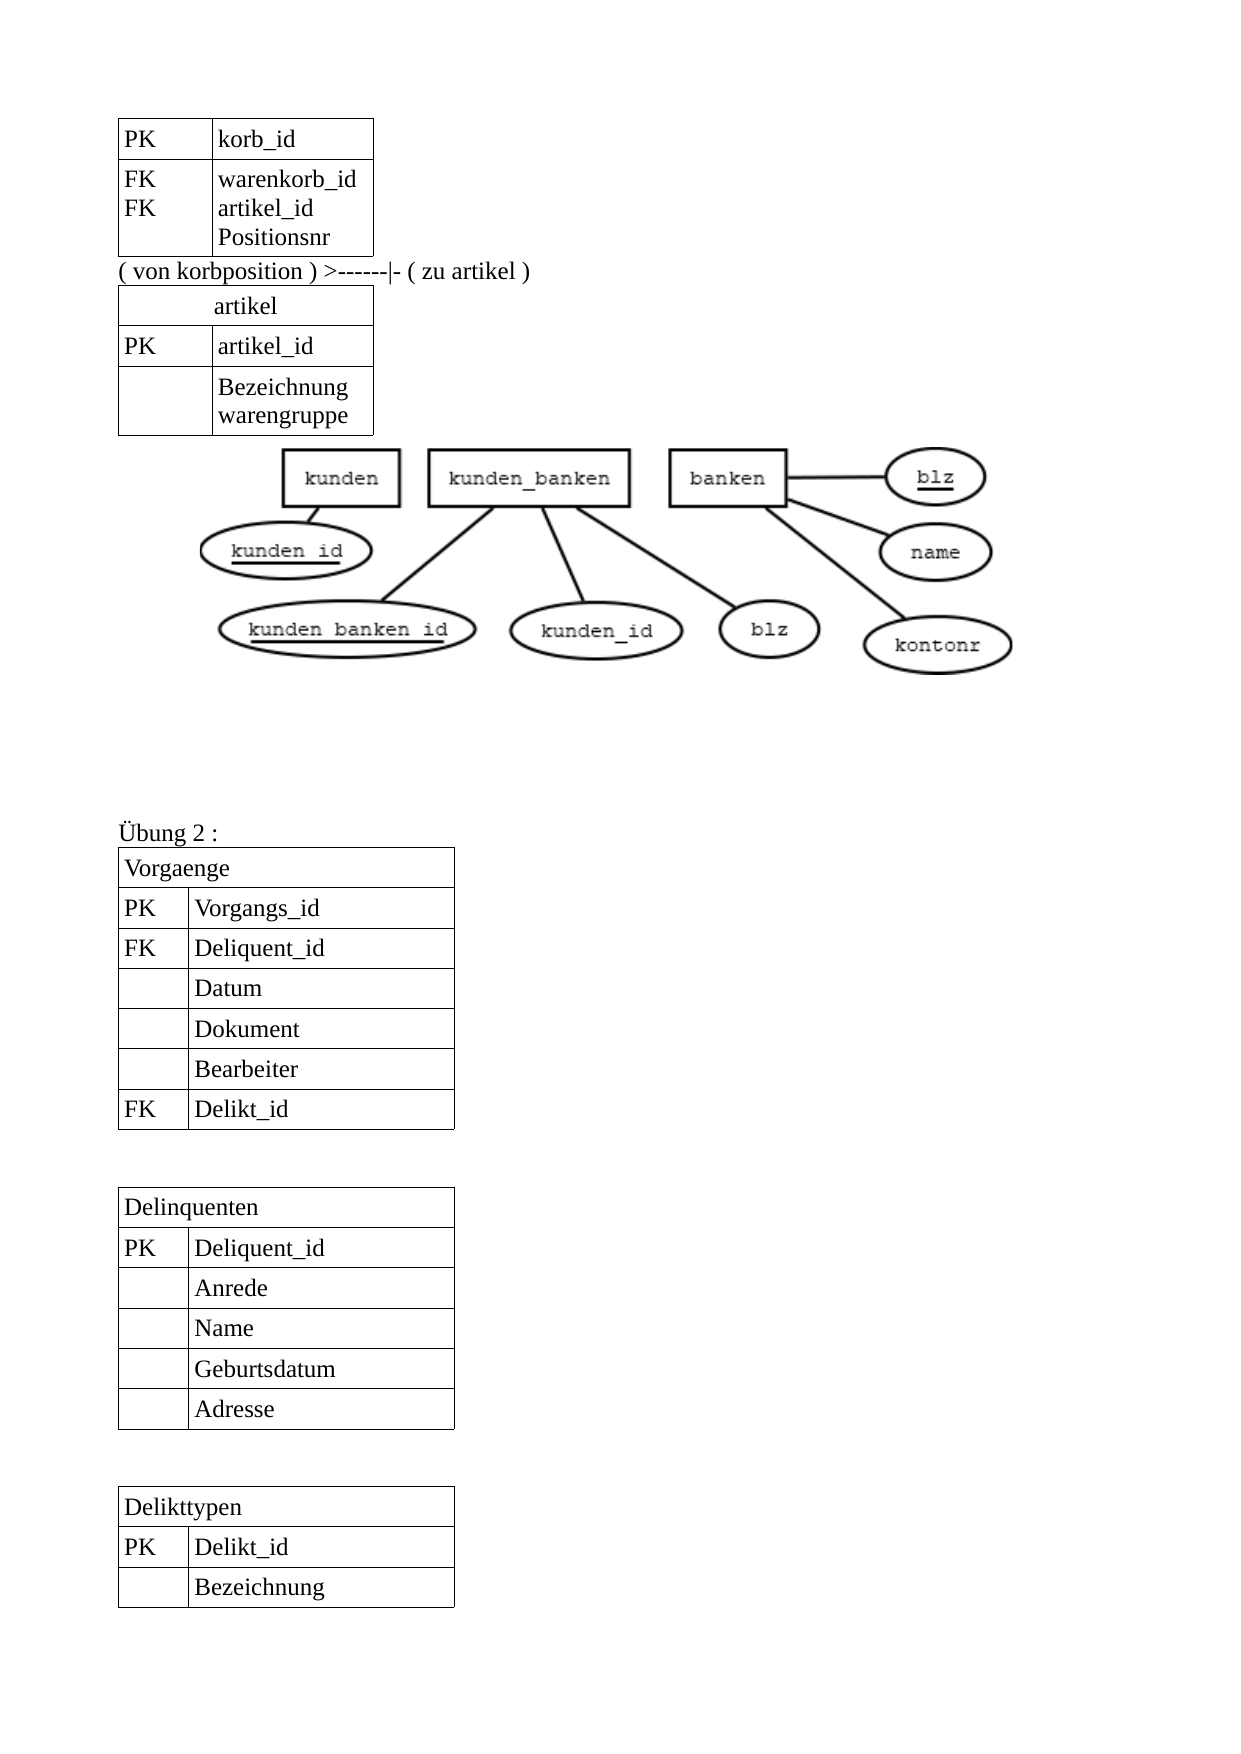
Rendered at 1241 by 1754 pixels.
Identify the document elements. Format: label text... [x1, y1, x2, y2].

table_cell korb_id [213, 119, 373, 158]
table_cell Datum [189, 969, 454, 1008]
table_header Delinquenten [119, 1188, 454, 1227]
table_cell Deliquent_id [189, 929, 454, 968]
table_cell Name [189, 1309, 454, 1348]
table_cell Geburtsdatum [189, 1349, 454, 1388]
table_cell FK FK [119, 160, 212, 256]
table_cell [119, 1268, 188, 1307]
table_cell warenkorb_id artikel_id Positionsnr [213, 160, 373, 256]
table_cell Adresse [189, 1389, 454, 1428]
table_cell Dokument [189, 1009, 454, 1048]
table_cell Bearbeiter [189, 1049, 454, 1089]
table_cell Delikt_id [189, 1527, 454, 1567]
table_cell PK [119, 119, 212, 158]
table_header Delikttypen [119, 1487, 454, 1526]
table_cell FK [119, 929, 188, 968]
table_cell Bezeichnung [189, 1568, 454, 1607]
table_cell [119, 1389, 188, 1428]
table_cell [119, 1349, 188, 1388]
table_cell FK [119, 1090, 188, 1129]
table_cell Anrede [189, 1268, 454, 1307]
table_cell [119, 1568, 188, 1607]
table_cell artikel_id [213, 326, 373, 366]
table_cell [119, 1309, 188, 1348]
table_cell PK [119, 326, 212, 366]
table_cell [119, 969, 188, 1008]
text ( von korbposition ) >------|- ( zu artikel ) [118, 256, 1122, 285]
table_cell PK [119, 1228, 188, 1267]
text Übung 2 : [118, 818, 1122, 847]
table_cell [119, 1049, 188, 1089]
table_cell Vorgangs_id [189, 888, 454, 927]
table_cell Deliquent_id [189, 1228, 454, 1267]
table_cell PK [119, 888, 188, 927]
table_header Vorgaenge [119, 848, 454, 887]
picture [199, 447, 1013, 675]
table_cell PK [119, 1527, 188, 1567]
table_header artikel [119, 286, 373, 325]
table_cell [119, 367, 212, 435]
table_cell Delikt_id [189, 1090, 454, 1129]
table_cell [119, 1009, 188, 1048]
table_cell Bezeichnung warengruppe [213, 367, 373, 435]
